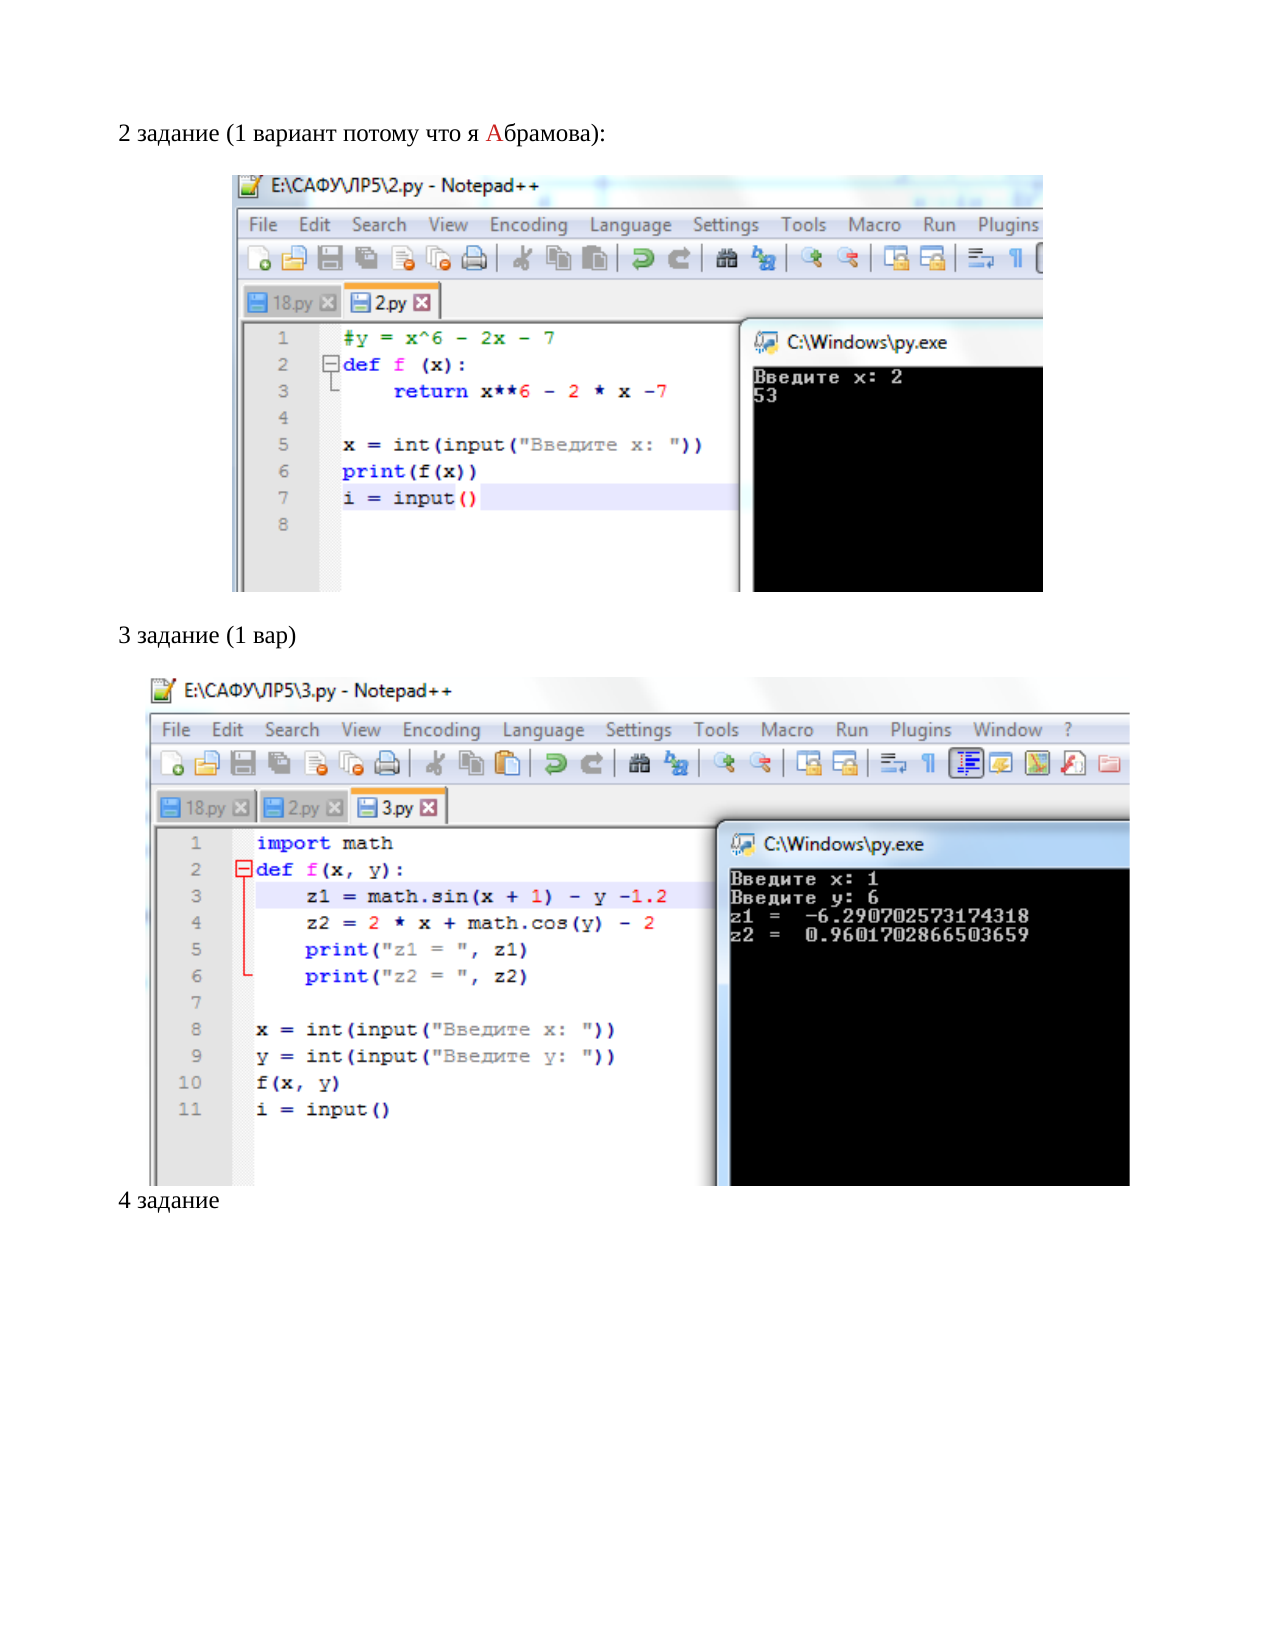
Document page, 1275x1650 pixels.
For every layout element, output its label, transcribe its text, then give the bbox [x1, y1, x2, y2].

text 2 задание (1 вариант потому что я Абрамова): [118, 118, 1157, 147]
picture [145, 677, 1130, 1186]
text 4 задание [118, 1072, 1157, 1214]
picture [232, 175, 1043, 592]
text 3 задание (1 вар) [118, 620, 1157, 649]
